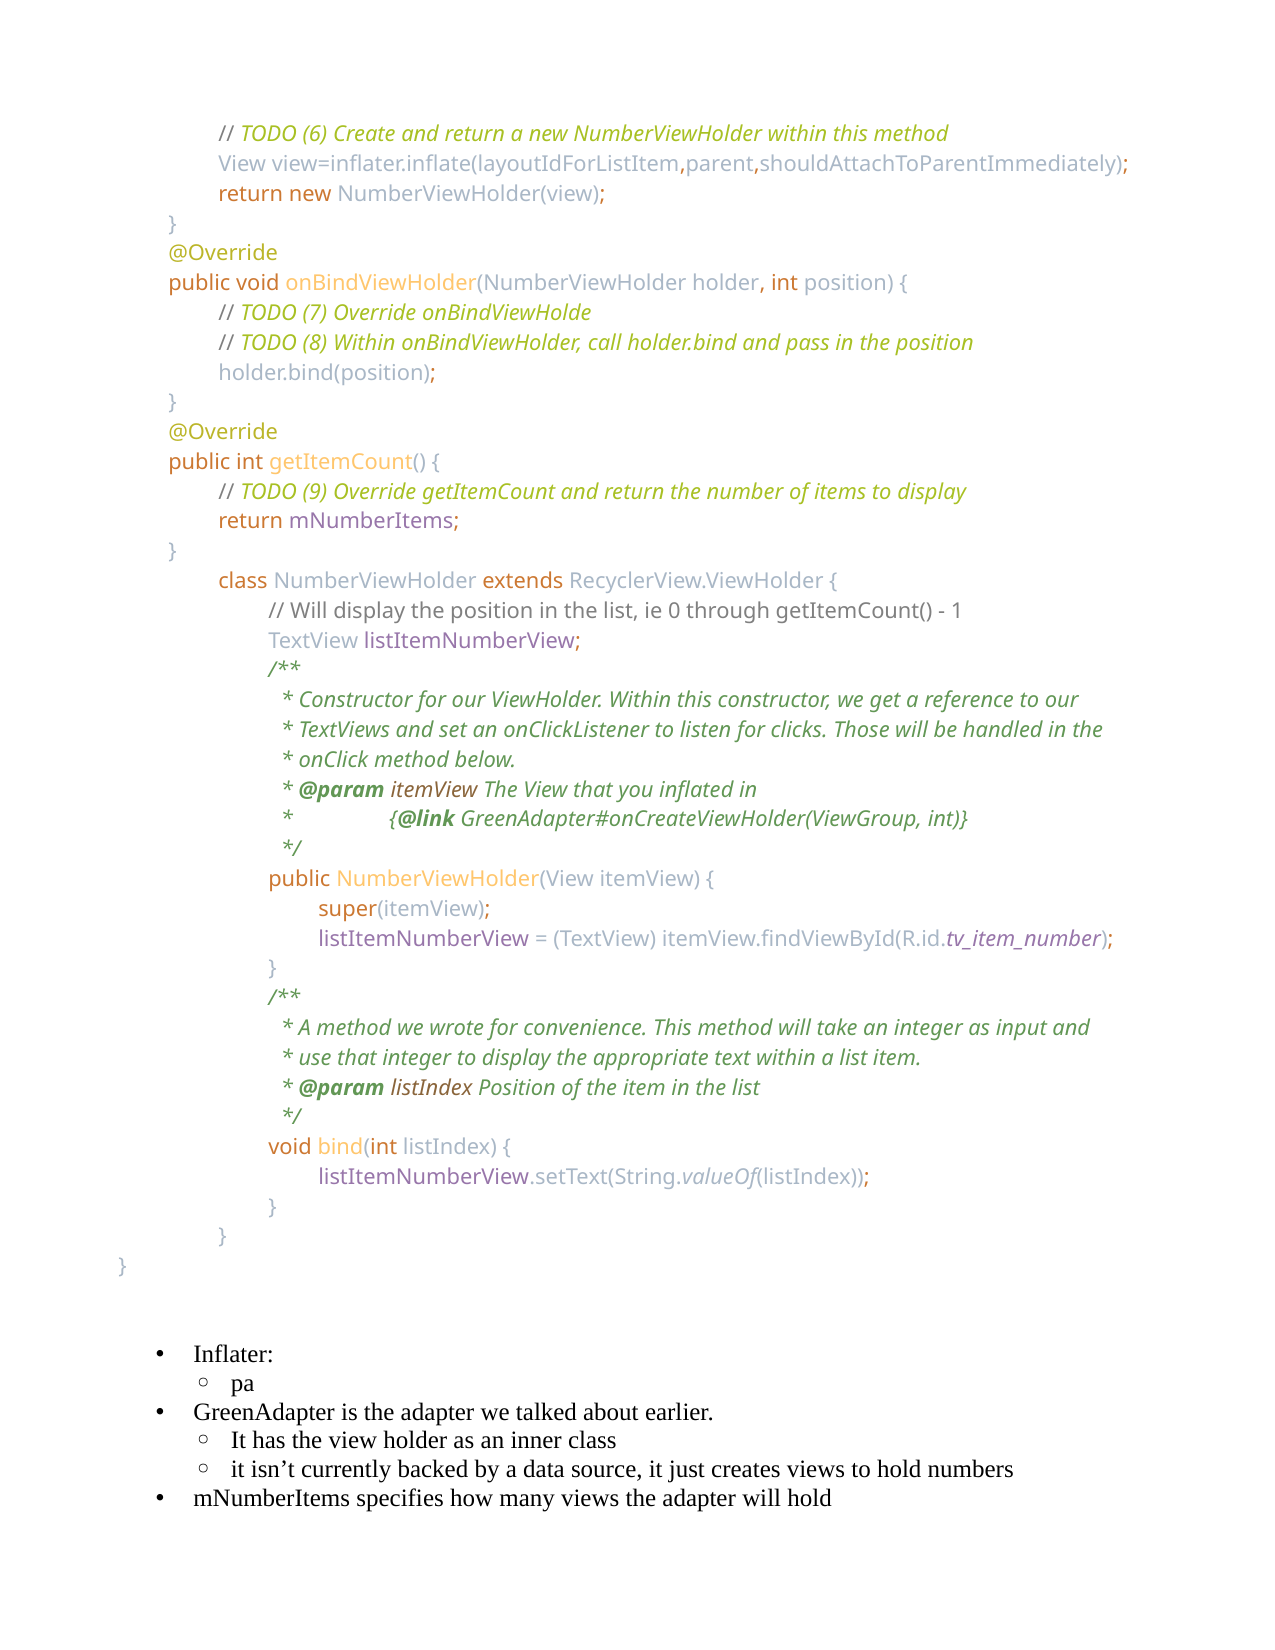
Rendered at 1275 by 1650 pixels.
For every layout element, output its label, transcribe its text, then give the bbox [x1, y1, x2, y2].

text void bind(int listIndex) { [118, 1131, 1157, 1161]
text super(itemView); [118, 893, 1157, 922]
list GreenAdapter is the adapter we talked about earlier. [156, 1397, 1157, 1426]
text * TextViews and set an onClickListener to listen for clicks. Those will be handled in the [118, 714, 1157, 744]
text @Override [118, 416, 1157, 446]
text * @param itemView The View that you inflated in [118, 773, 1157, 803]
text } [118, 535, 1157, 565]
text } [118, 207, 1157, 237]
text } [118, 1250, 1157, 1280]
text public int getItemCount() { [118, 446, 1157, 476]
text class NumberViewHolder extends RecyclerView.ViewHolder { [118, 565, 1157, 595]
text * use that integer to display the appropriate text within a list item. [118, 1042, 1157, 1071]
text public void onBindViewHolder(NumberViewHolder holder, int position) { [118, 267, 1157, 297]
text } [118, 386, 1157, 416]
text // TODO (6) Create and return a new NumberViewHolder within this method [118, 118, 1157, 148]
text listItemNumberView = (TextView) itemView.findViewById(R.id.tv_item_number); [118, 922, 1157, 952]
text TextView listItemNumberView; [118, 624, 1157, 654]
text // TODO (8) Within onBindViewHolder, call holder.bind and pass in the position [118, 327, 1157, 356]
text * @param listIndex Position of the item in the list [118, 1071, 1157, 1101]
list pa [193, 1368, 1157, 1397]
text * onClick method below. [118, 744, 1157, 773]
text * A method we wrote for convenience. This method will take an integer as input and [118, 1012, 1157, 1042]
text */ [118, 1101, 1157, 1131]
text } [118, 1191, 1157, 1220]
text // TODO (9) Override getItemCount and return the number of items to display [118, 476, 1157, 505]
text // TODO (7) Override onBindViewHolde [118, 297, 1157, 327]
text View view=inflater.inflate(layoutIdForListItem,parent,shouldAttachToParentImmediately); [118, 148, 1157, 178]
text @Override [118, 237, 1157, 267]
text /** [118, 654, 1157, 684]
text /** [118, 982, 1157, 1012]
text return new NumberViewHolder(view); [118, 178, 1157, 207]
text return mNumberItems; [118, 505, 1157, 535]
list it isn’t currently backed by a data source, it just creates views to hold numbers [193, 1454, 1157, 1483]
list mNumberItems specifies how many views the adapter will hold [156, 1483, 1157, 1512]
text */ [118, 833, 1157, 863]
text holder.bind(position); [118, 356, 1157, 386]
text * {@link GreenAdapter#onCreateViewHolder(ViewGroup, int)} [118, 803, 1157, 833]
text public NumberViewHolder(View itemView) { [118, 863, 1157, 893]
text * Constructor for our ViewHolder. Within this constructor, we get a reference to our [118, 684, 1157, 714]
text // Will display the position in the list, ie 0 through getItemCount() - 1 [118, 595, 1157, 624]
list Inflater: [156, 1339, 1157, 1368]
text listItemNumberView.setText(String.valueOf(listIndex)); [118, 1161, 1157, 1191]
text } [118, 1220, 1157, 1250]
list It has the view holder as an inner class [193, 1426, 1157, 1454]
text } [118, 952, 1157, 982]
